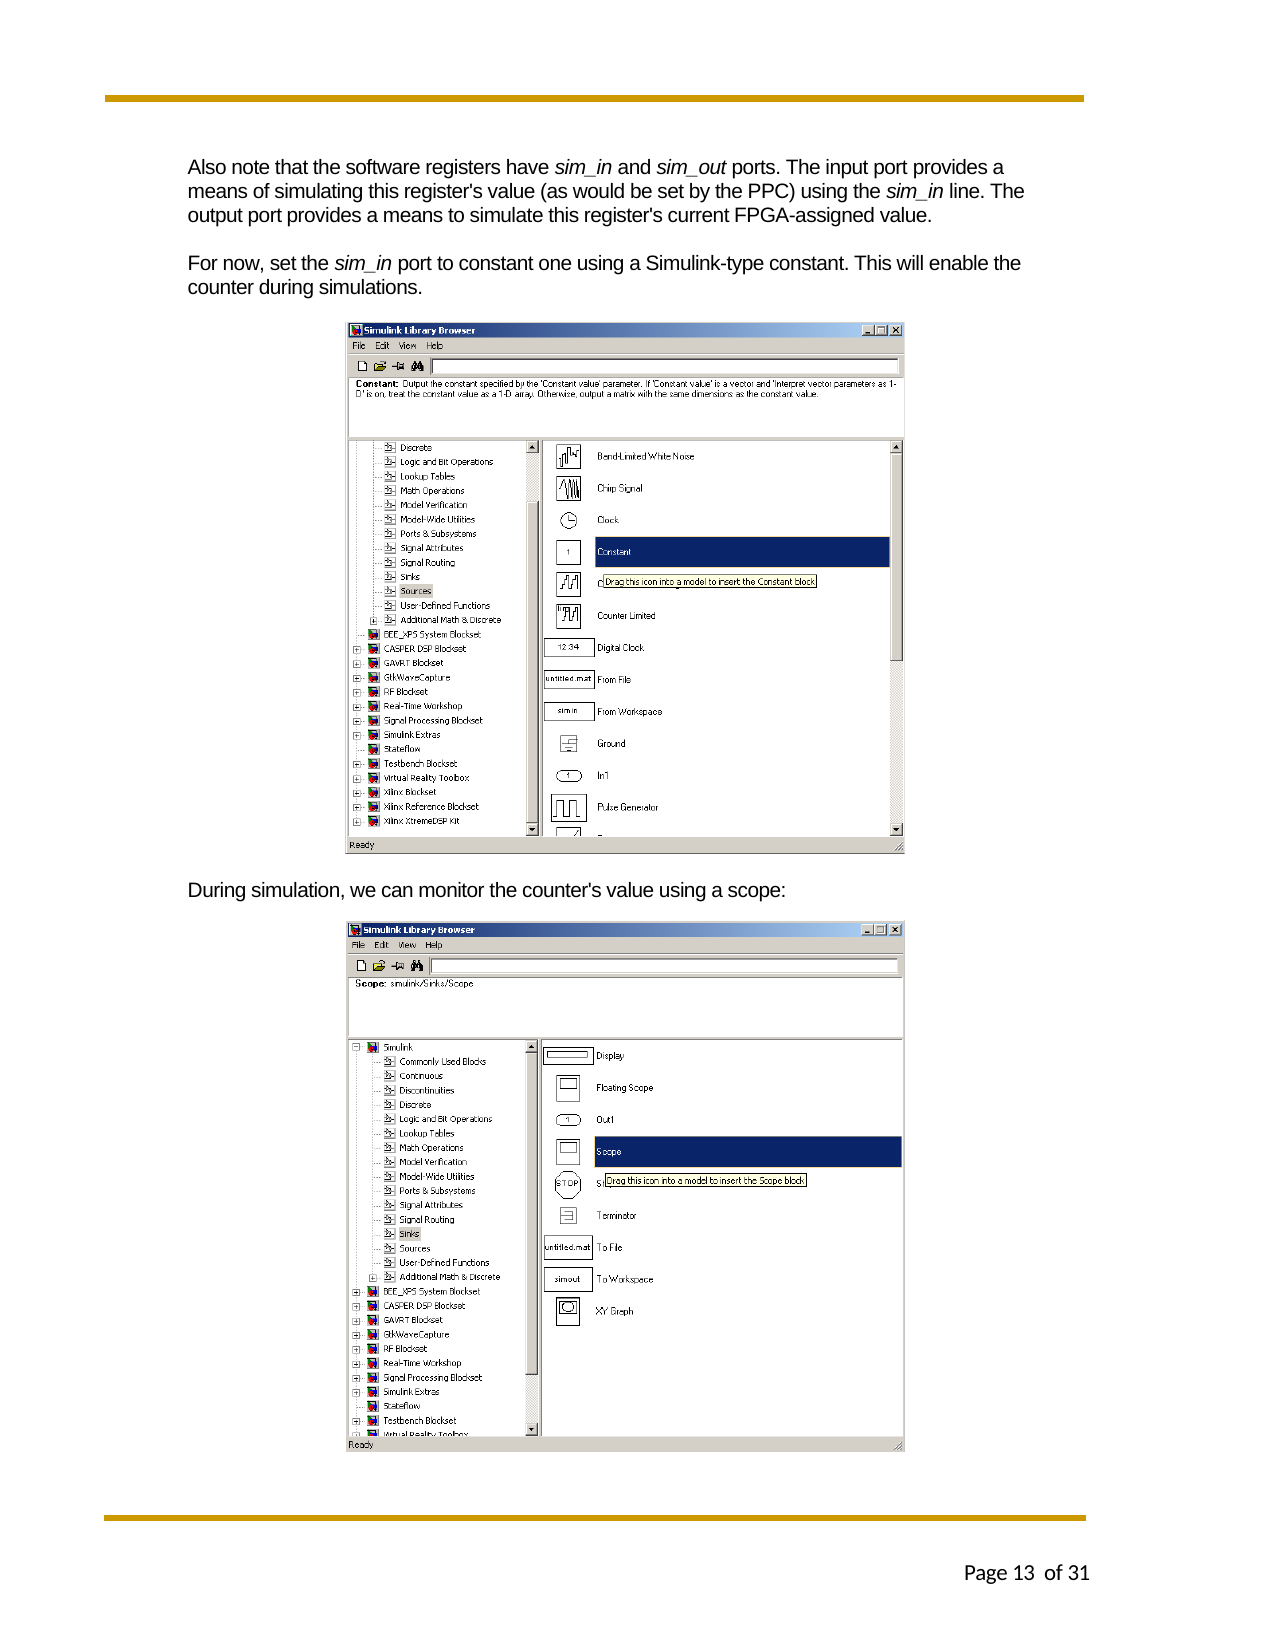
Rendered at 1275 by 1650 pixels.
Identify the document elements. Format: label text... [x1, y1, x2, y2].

text For now, set the sim_in port to constant one using a Simulink-type constant. This will enable the counter during simulations. [187, 251, 1062, 298]
picture [345, 322, 905, 854]
picture [345, 920, 905, 1452]
text During simulation, we can monitor the counter's value using a scope: [187, 878, 1062, 902]
text Also note that the software registers have sim_in and sim_out ports. The input port provides a means of simulating this register's value (as would be set by the PPC) using the sim_in line. The output port provides a means to simulate this register's current FPGA-assigned value. [187, 155, 1062, 227]
